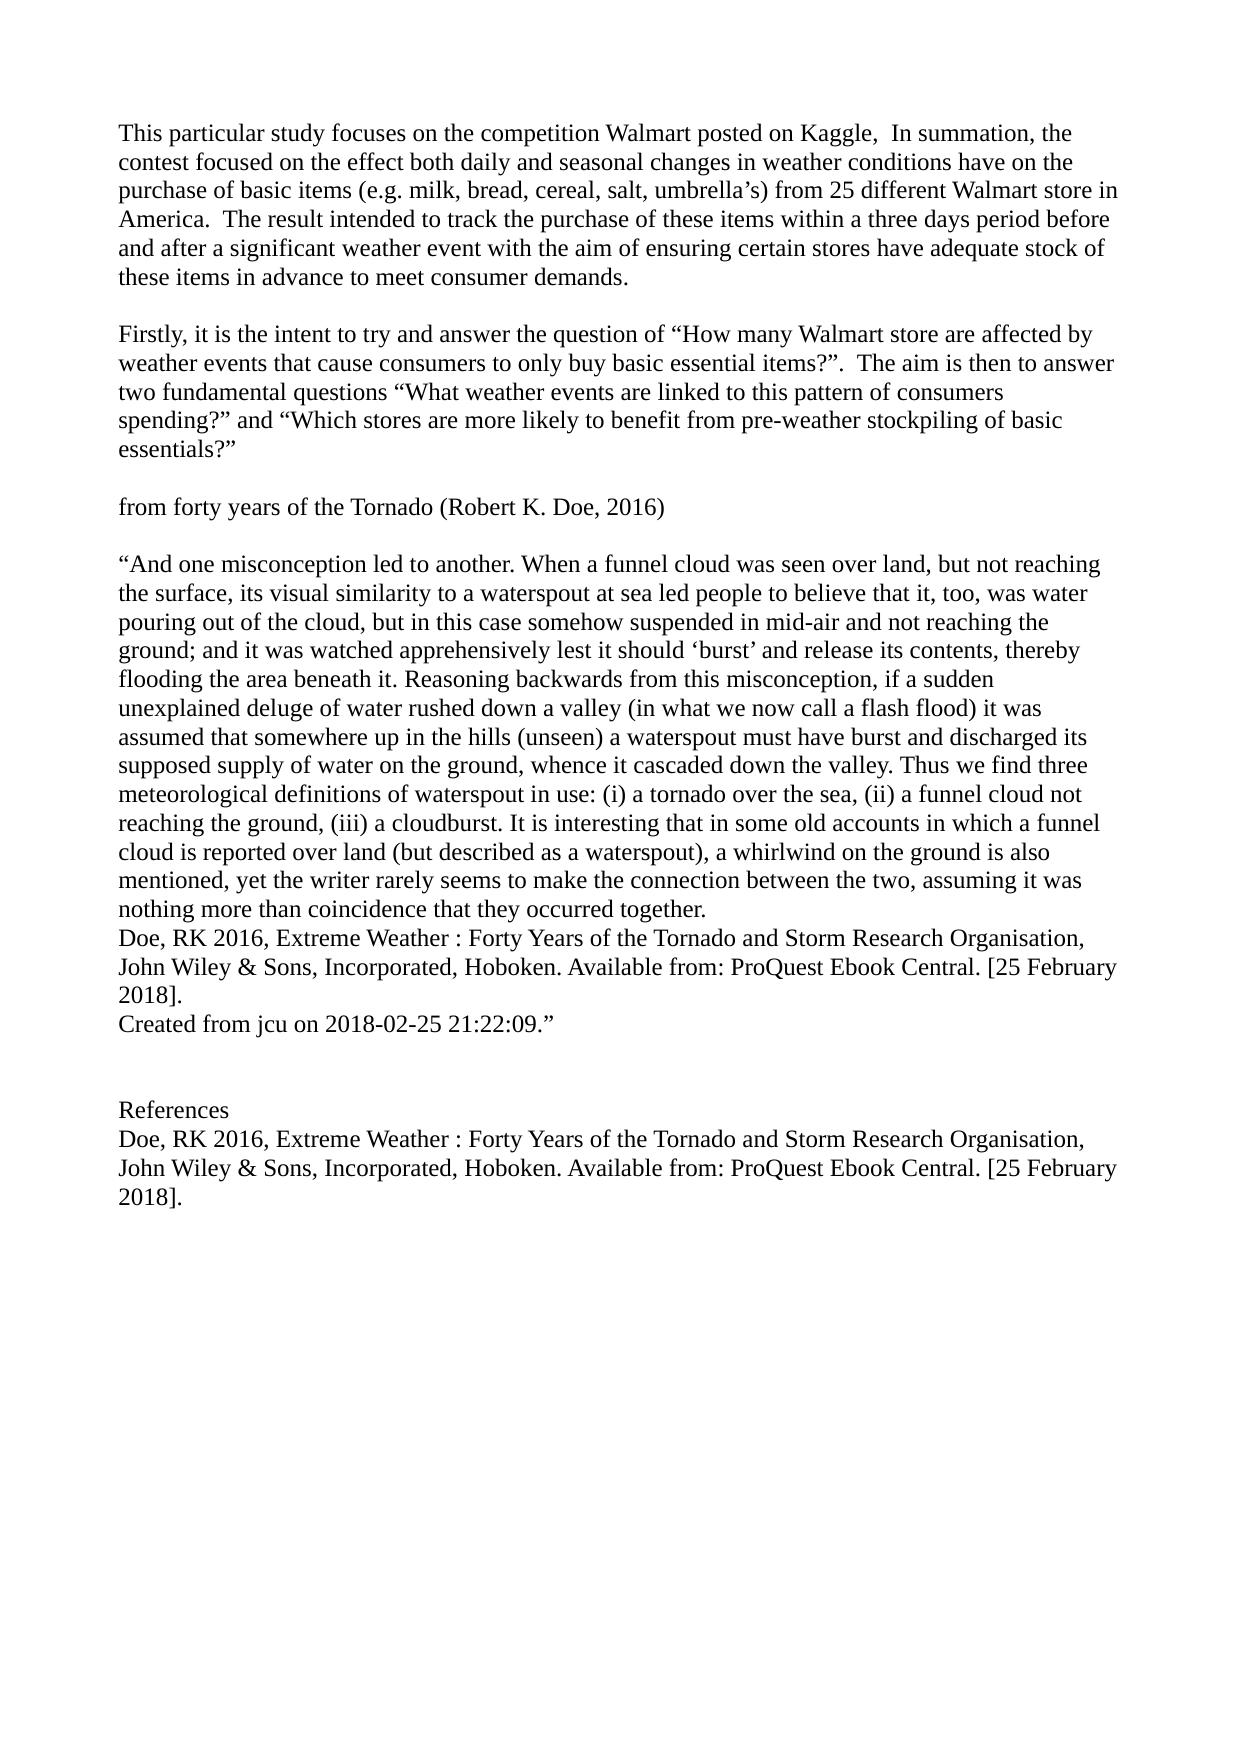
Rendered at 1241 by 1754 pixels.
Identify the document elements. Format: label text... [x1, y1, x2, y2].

text Doe, RK 2016, Extreme Weather : Forty Years of the Tornado and Storm Research Organisation, John Wiley & Sons, Incorporated, Hoboken. Available from: ProQuest Ebook Central. [25 February 2018]. [118, 1124, 1122, 1211]
text “And one misconception led to another. When a funnel cloud was seen over land, but not reaching the surface, its visual similarity to a waterspout at sea led people to believe that it, too, was water pouring out of the cloud, but in this case somehow suspended in mid‐air and not reaching the ground; and it was watched apprehensively lest it should ‘burst’ and release its contents, thereby flooding the area beneath it. Reasoning backwards from this misconception, if a sudden unexplained deluge of water rushed down a valley (in what we now call a flash flood) it was assumed that somewhere up in the hills (unseen) a waterspout must have burst and discharged its supposed supply of water on the ground, whence it cascaded down the valley. Thus we find three meteorological definitions of waterspout in use: (i) a tornado over the sea, (ii) a funnel cloud not reaching the ground, (iii) a cloudburst. It is interesting that in some old accounts in which a funnel cloud is reported over land (but described as a waterspout), a whirlwind on the ground is also mentioned, yet the writer rarely seems to make the connection between the two, assuming it was nothing more than coincidence that they occurred together. Doe, RK 2016, Extreme Weather : Forty Years of the Tornado and Storm Research Organisation, John Wiley & Sons, Incorporated, Hoboken. Available from: ProQuest Ebook Central. [25 February 2018]. Created from jcu on 2018-02-25 21:22:09.” [118, 549, 1122, 1038]
text from forty years of the Tornado (Robert K. Doe, 2016) [118, 492, 1122, 521]
text This particular study focuses on the competition Walmart posted on Kaggle, In summation, the contest focused on the effect both daily and seasonal changes in weather conditions have on the purchase of basic items (e.g. milk, bread, cereal, salt, umbrella’s) from 25 different Walmart store in America. The result intended to track the purchase of these items within a three days period before and after a significant weather event with the aim of ensuring certain stores have adequate stock of these items in advance to meet consumer demands. [118, 118, 1122, 291]
text References [118, 1096, 1122, 1124]
text Firstly, it is the intent to try and answer the question of “How many Walmart store are affected by weather events that cause consumers to only buy basic essential items?”. The aim is then to answer two fundamental questions “What weather events are linked to this pattern of consumers spending?” and “Which stores are more likely to benefit from pre-weather stockpiling of basic essentials?” [118, 319, 1122, 463]
